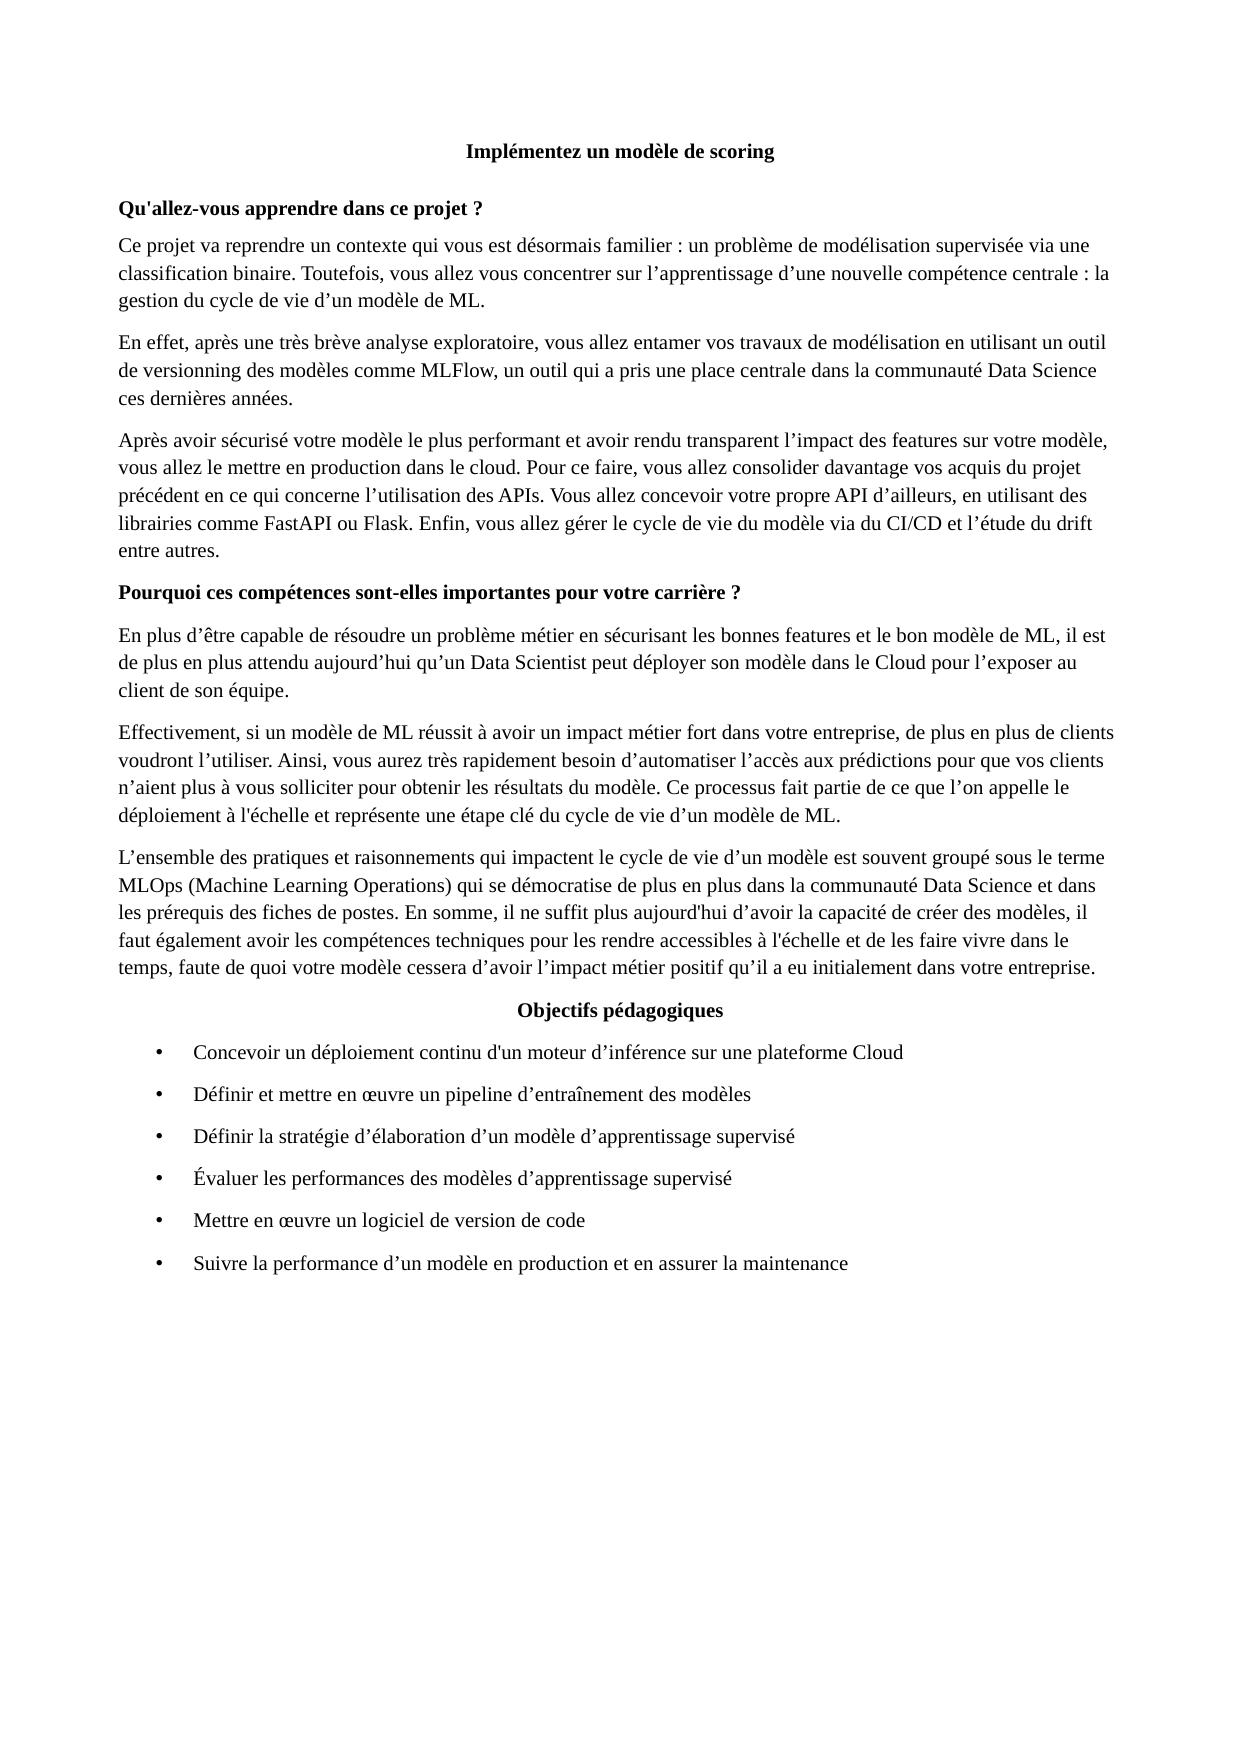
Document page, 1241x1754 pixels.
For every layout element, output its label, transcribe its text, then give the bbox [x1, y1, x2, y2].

list Suivre la performance d’un modèle en production et en assurer la maintenance [156, 1251, 1122, 1275]
list Définir la stratégie d’élaboration d’un modèle d’apprentissage supervisé [156, 1124, 1122, 1148]
text Pourquoi ces compétences sont-elles importantes pour votre carrière ? [118, 580, 1122, 604]
text L’ensemble des pratiques et raisonnements qui impactent le cycle de vie d’un modèle est souvent groupé sous le terme MLOps (Machine Learning Operations) qui se démocratise de plus en plus dans la communauté Data Science et dans les prérequis des fiches de postes. En somme, il ne suffit plus aujourd'hui d’avoir la capacité de créer des modèles, il faut également avoir les compétences techniques pour les rendre accessibles à l'échelle et de les faire vivre dans le temps, faute de quoi votre modèle cessera d’avoir l’impact métier positif qu’il a eu initialement dans votre entreprise. [118, 845, 1122, 979]
text En plus d’être capable de résoudre un problème métier en sécurisant les bonnes features et le bon modèle de ML, il est de plus en plus attendu aujourd’hui qu’un Data Scientist peut déployer son modèle dans le Cloud pour l’exposer au client de son équipe. [118, 622, 1122, 702]
subtitle Implémentez un modèle de scoring [118, 139, 1122, 163]
text Après avoir sécurisé votre modèle le plus performant et avoir rendu transparent l’impact des features sur votre modèle, vous allez le mettre en production dans le cloud. Pour ce faire, vous allez consolider davantage vos acquis du projet précédent en ce qui concerne l’utilisation des APIs. Vous allez concevoir votre propre API d’ailleurs, en utilisant des librairies comme FastAPI ou Flask. Enfin, vous allez gérer le cycle de vie du modèle via du CI/CD et l’étude du drift entre autres. [118, 428, 1122, 562]
text En effet, après une très brève analyse exploratoire, vous allez entamer vos travaux de modélisation en utilisant un outil de versionning des modèles comme MLFlow, un outil qui a pris une place centrale dans la communauté Data Science ces dernières années. [118, 330, 1122, 409]
list Évaluer les performances des modèles d’apprentissage supervisé [156, 1166, 1122, 1190]
list Concevoir un déploiement continu d'un moteur d’inférence sur une plateforme Cloud [156, 1040, 1122, 1064]
subtitle Qu'allez-vous apprendre dans ce projet ? [118, 196, 1122, 220]
list Mettre en œuvre un logiciel de version de code [156, 1208, 1122, 1232]
text Objectifs pédagogiques [118, 997, 1122, 1022]
text Ce projet va reprendre un contexte qui vous est désormais familier : un problème de modélisation supervisée via une classification binaire. Toutefois, vous allez vous concentrer sur l’apprentissage d’une nouvelle compétence centrale : la gestion du cycle de vie d’un modèle de ML. [118, 233, 1122, 312]
list Définir et mettre en œuvre un pipeline d’entraînement des modèles [156, 1082, 1122, 1106]
text Effectivement, si un modèle de ML réussit à avoir un impact métier fort dans votre entreprise, de plus en plus de clients voudront l’utiliser. Ainsi, vous aurez très rapidement besoin d’automatiser l’accès aux prédictions pour que vos clients n’aient plus à vous solliciter pour obtenir les résultats du modèle. Ce processus fait partie de ce que l’on appelle le déploiement à l'échelle et représente une étape clé du cycle de vie d’un modèle de ML. [118, 720, 1122, 827]
